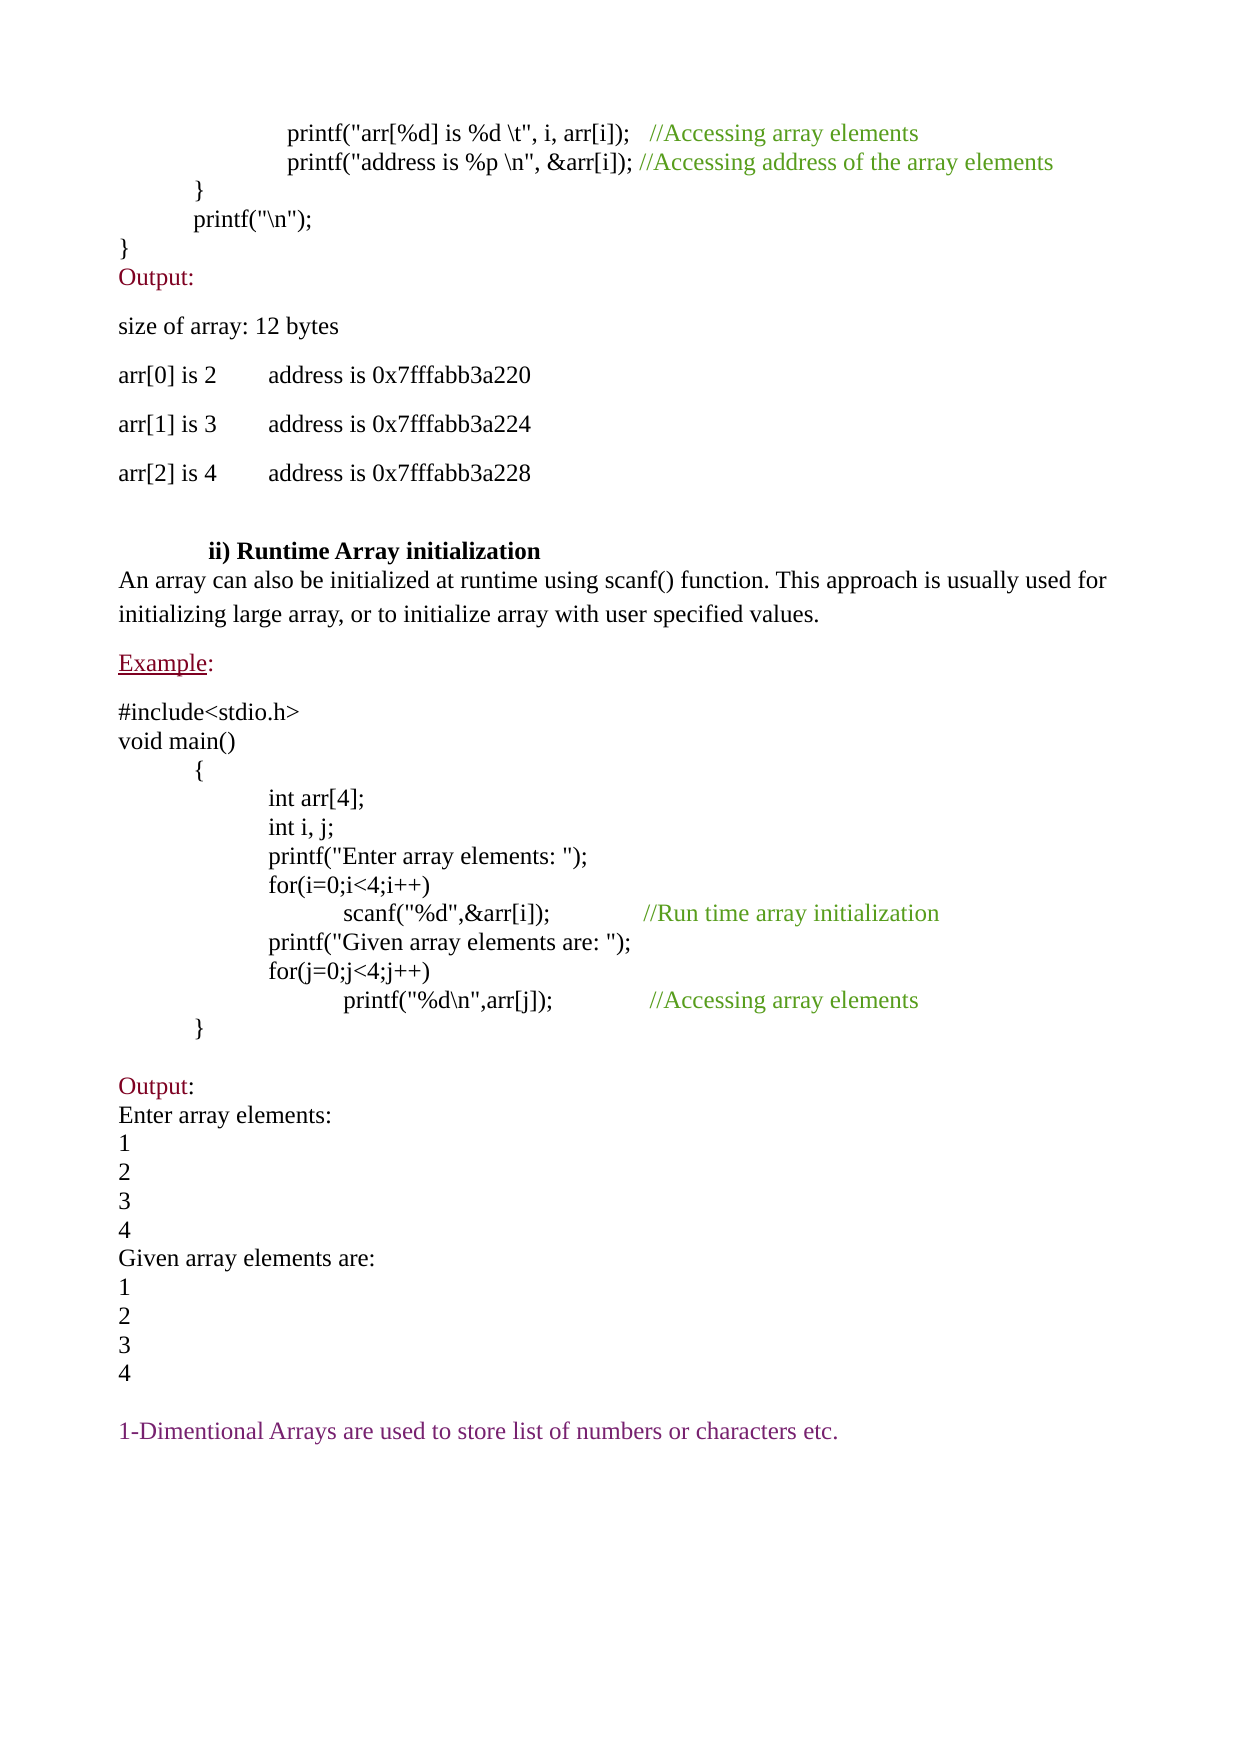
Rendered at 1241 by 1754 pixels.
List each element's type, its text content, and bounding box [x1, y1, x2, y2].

text arr[2] is 4 address is 0x7fffabb3a228 [118, 458, 1122, 487]
text } [118, 1013, 1122, 1042]
text scanf("%d",&arr[i]); //Run time array initialization [118, 898, 1122, 927]
text 2 [118, 1157, 1122, 1186]
text } [118, 233, 1122, 262]
text 4 [118, 1358, 1122, 1387]
text printf("arr[%d] is %d \t", i, arr[i]); //Accessing array elements [118, 118, 1122, 147]
text printf("%d\n",arr[j]); //Accessing array elements [118, 985, 1122, 1013]
text printf("\n"); [118, 204, 1122, 233]
text 1-Dimentional Arrays are used to store list of numbers or characters etc. [118, 1416, 1122, 1445]
text int i, j; [118, 812, 1122, 841]
text 3 [118, 1330, 1122, 1358]
text arr[1] is 3 address is 0x7fffabb3a224 [118, 409, 1122, 438]
text for(i=0;i<4;i++) [118, 870, 1122, 898]
text 1 [118, 1272, 1122, 1301]
text printf("Given array elements are: "); [118, 927, 1122, 956]
text Output: [118, 1071, 1122, 1100]
text Enter array elements: [118, 1100, 1122, 1128]
text An array can also be initialized at runtime using scanf() function. This approach is usually used for initializing large array, or to initialize array with user specified values. [118, 565, 1122, 628]
text Output: [118, 262, 1122, 291]
text void main() [118, 726, 1122, 755]
text 3 [118, 1186, 1122, 1215]
text 4 [118, 1215, 1122, 1243]
text size of array: 12 bytes [118, 311, 1122, 340]
text printf("address is %p \n", &arr[i]); //Accessing address of the array elements [118, 147, 1122, 176]
text 1 [118, 1128, 1122, 1157]
text for(j=0;j<4;j++) [118, 956, 1122, 985]
text Given array elements are: [118, 1243, 1122, 1272]
text 2 [118, 1301, 1122, 1330]
text #include<stdio.h> [118, 697, 1122, 726]
text Example: [118, 648, 1122, 677]
text } [118, 176, 1122, 204]
text int arr[4]; [118, 783, 1122, 812]
text { [118, 755, 1122, 783]
text arr[0] is 2 address is 0x7fffabb3a220 [118, 360, 1122, 389]
text printf("Enter array elements: "); [118, 841, 1122, 870]
subtitle ii) Runtime Array initialization [118, 536, 1122, 565]
